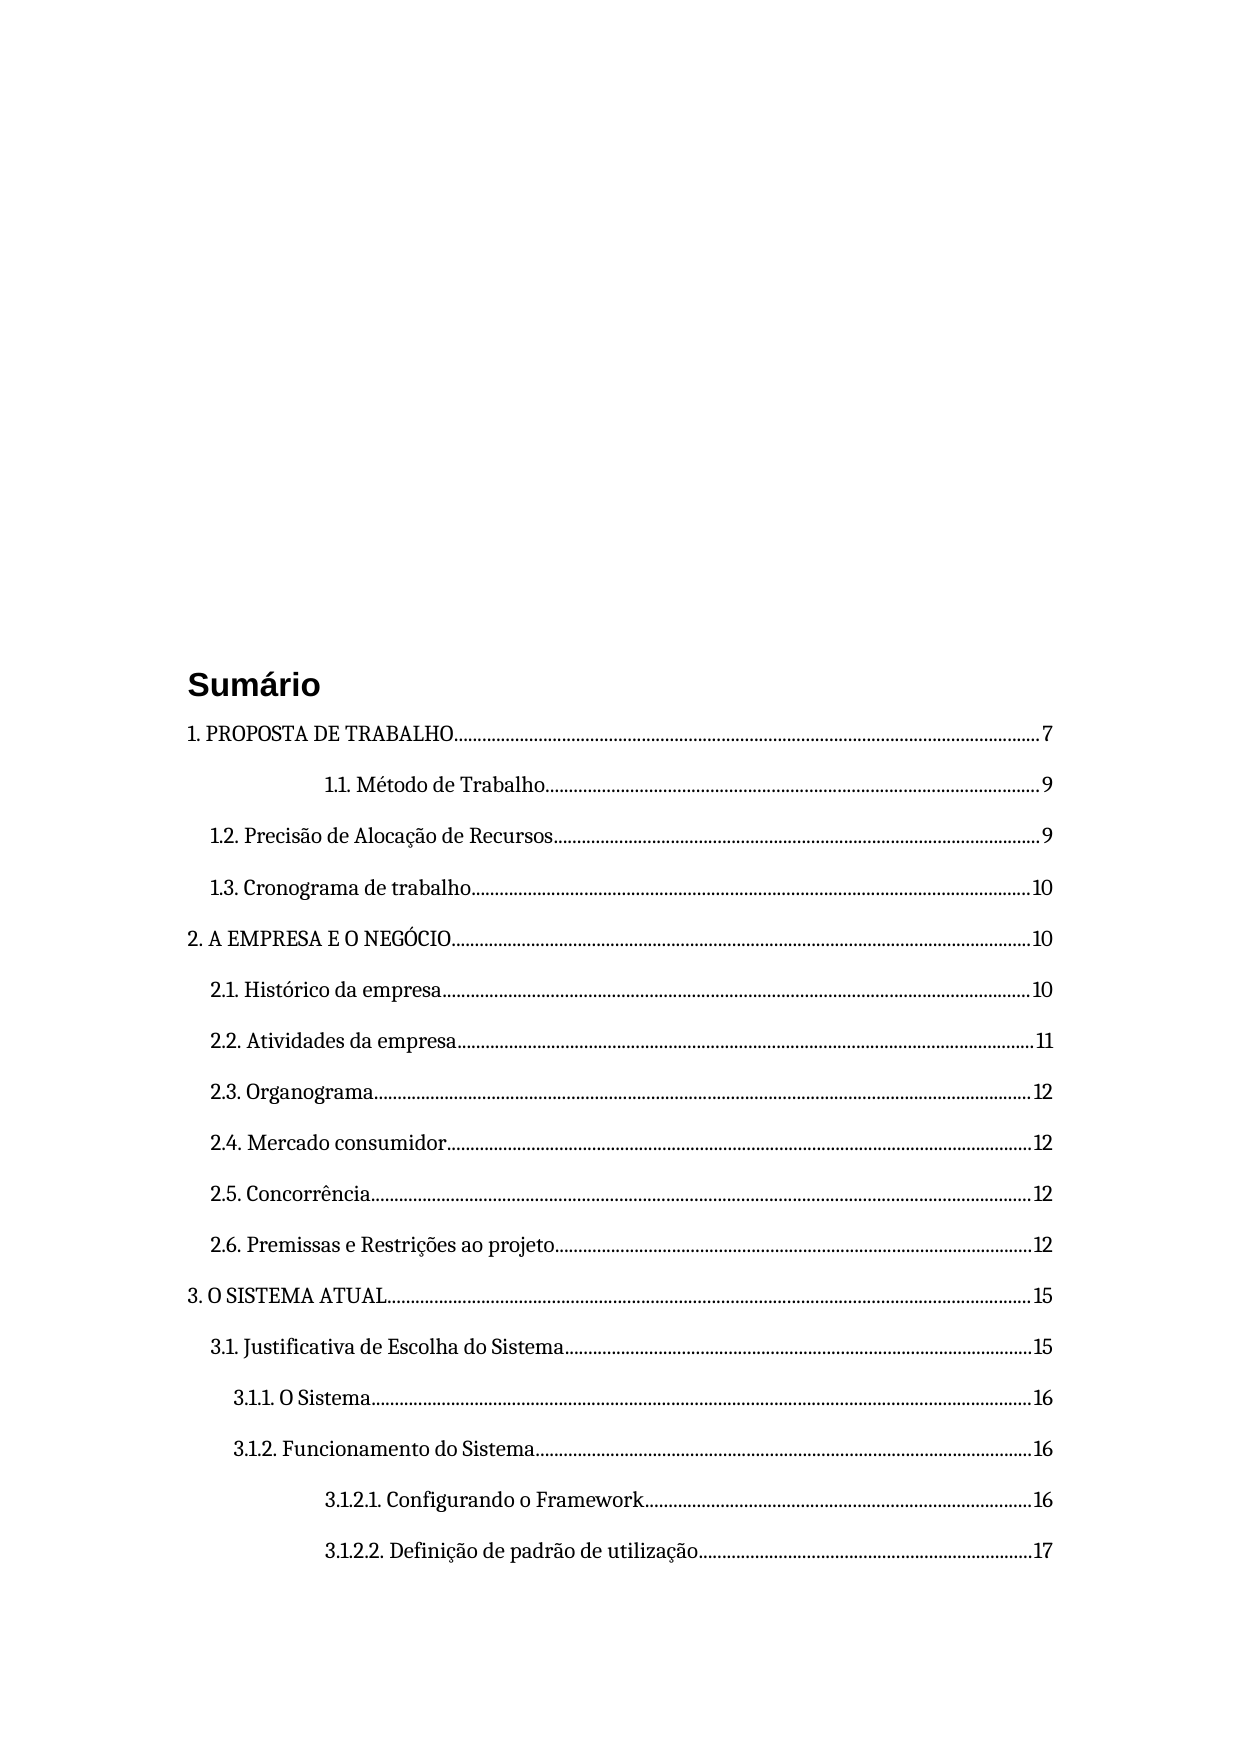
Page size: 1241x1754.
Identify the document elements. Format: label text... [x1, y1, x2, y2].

text 3.1.2. Funcionamento do Sistema 16 [233, 1436, 1053, 1462]
text 3. O SISTEMA ATUAL 15 [187, 1283, 1053, 1309]
text 3.1. Justificativa de Escolha do Sistema 15 [210, 1334, 1053, 1360]
text 1.3. Cronograma de trabalho 10 [210, 874, 1053, 901]
text 1. PROPOSTA DE TRABALHO 7 [187, 721, 1053, 748]
text 2.5. Concorrência 12 [210, 1181, 1053, 1207]
text 2.1. Histórico da empresa 10 [210, 976, 1053, 1003]
text 2. A EMPRESA E O NEGÓCIO 10 [187, 925, 1053, 952]
text 1.1. Método de Trabalho 9 [325, 772, 1053, 799]
text 3.1.2.2. Definição de padrão de utilização 17 [325, 1538, 1053, 1564]
text 2.4. Mercado consumidor 12 [210, 1129, 1053, 1156]
subtitle Sumário [187, 664, 1053, 703]
text 3.1.1. O Sistema 16 [233, 1385, 1053, 1411]
text 1.2. Precisão de Alocação de Recursos 9 [210, 823, 1053, 850]
text 2.6. Premissas e Restrições ao projeto 12 [210, 1232, 1053, 1258]
text 2.2. Atividades da empresa 11 [210, 1027, 1053, 1054]
text 2.3. Organograma 12 [210, 1078, 1053, 1105]
text 3.1.2.1. Configurando o Framework 16 [325, 1487, 1053, 1513]
